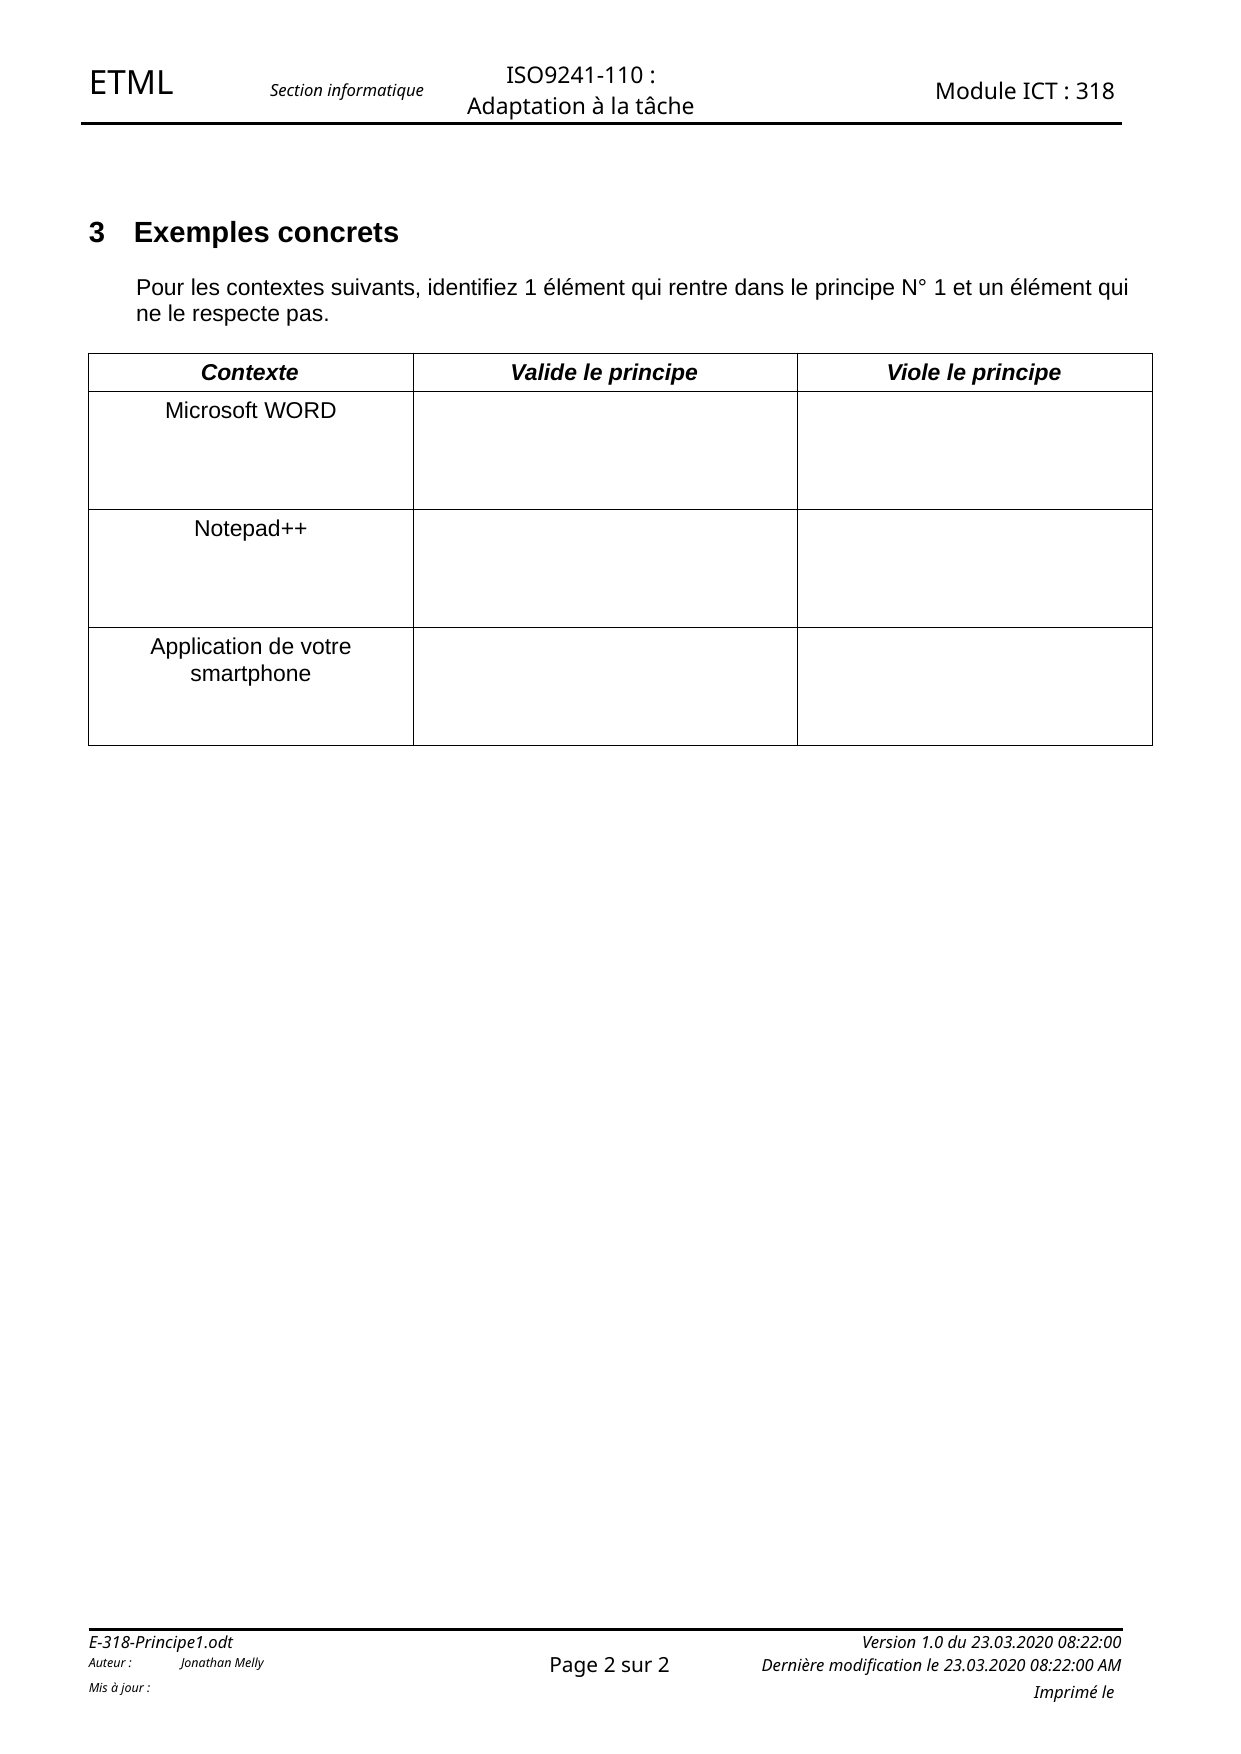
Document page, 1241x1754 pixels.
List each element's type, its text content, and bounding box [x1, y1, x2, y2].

table_cell Nouvelle application CFF buguée sur mon xperia android 4, statut fermé/ouvert des applications (expert) [798, 628, 1152, 745]
table_cell Ruban thématique [414, 392, 797, 509]
text Pour les contextes suivants, identifiez 1 élément qui rentre dans le principe N° 1 et un élément qui ne le respecte pas. [136, 273, 1152, 326]
table_cell Notepad++ [89, 510, 413, 627]
table_cell Widget customizable (calendrier) , gestures... [414, 628, 797, 745]
table_header Valide le principe [414, 354, 797, 391]
subtitle Exemples concrets [88, 215, 1152, 248]
table_cell Détection des langage uniquement sur l’extension du fichier, aide au code [798, 510, 1152, 627]
table_cell Application de votre smartphone [89, 628, 413, 745]
table_header Contexte [89, 354, 413, 391]
table_header Viole le principe [798, 354, 1152, 391]
table_cell Autocompletion , coloration syntaxique [414, 510, 797, 627]
table_cell Page vide non effaçable (incohérence) / placement des images [798, 392, 1152, 509]
table_cell Microsoft WORD [89, 392, 413, 509]
